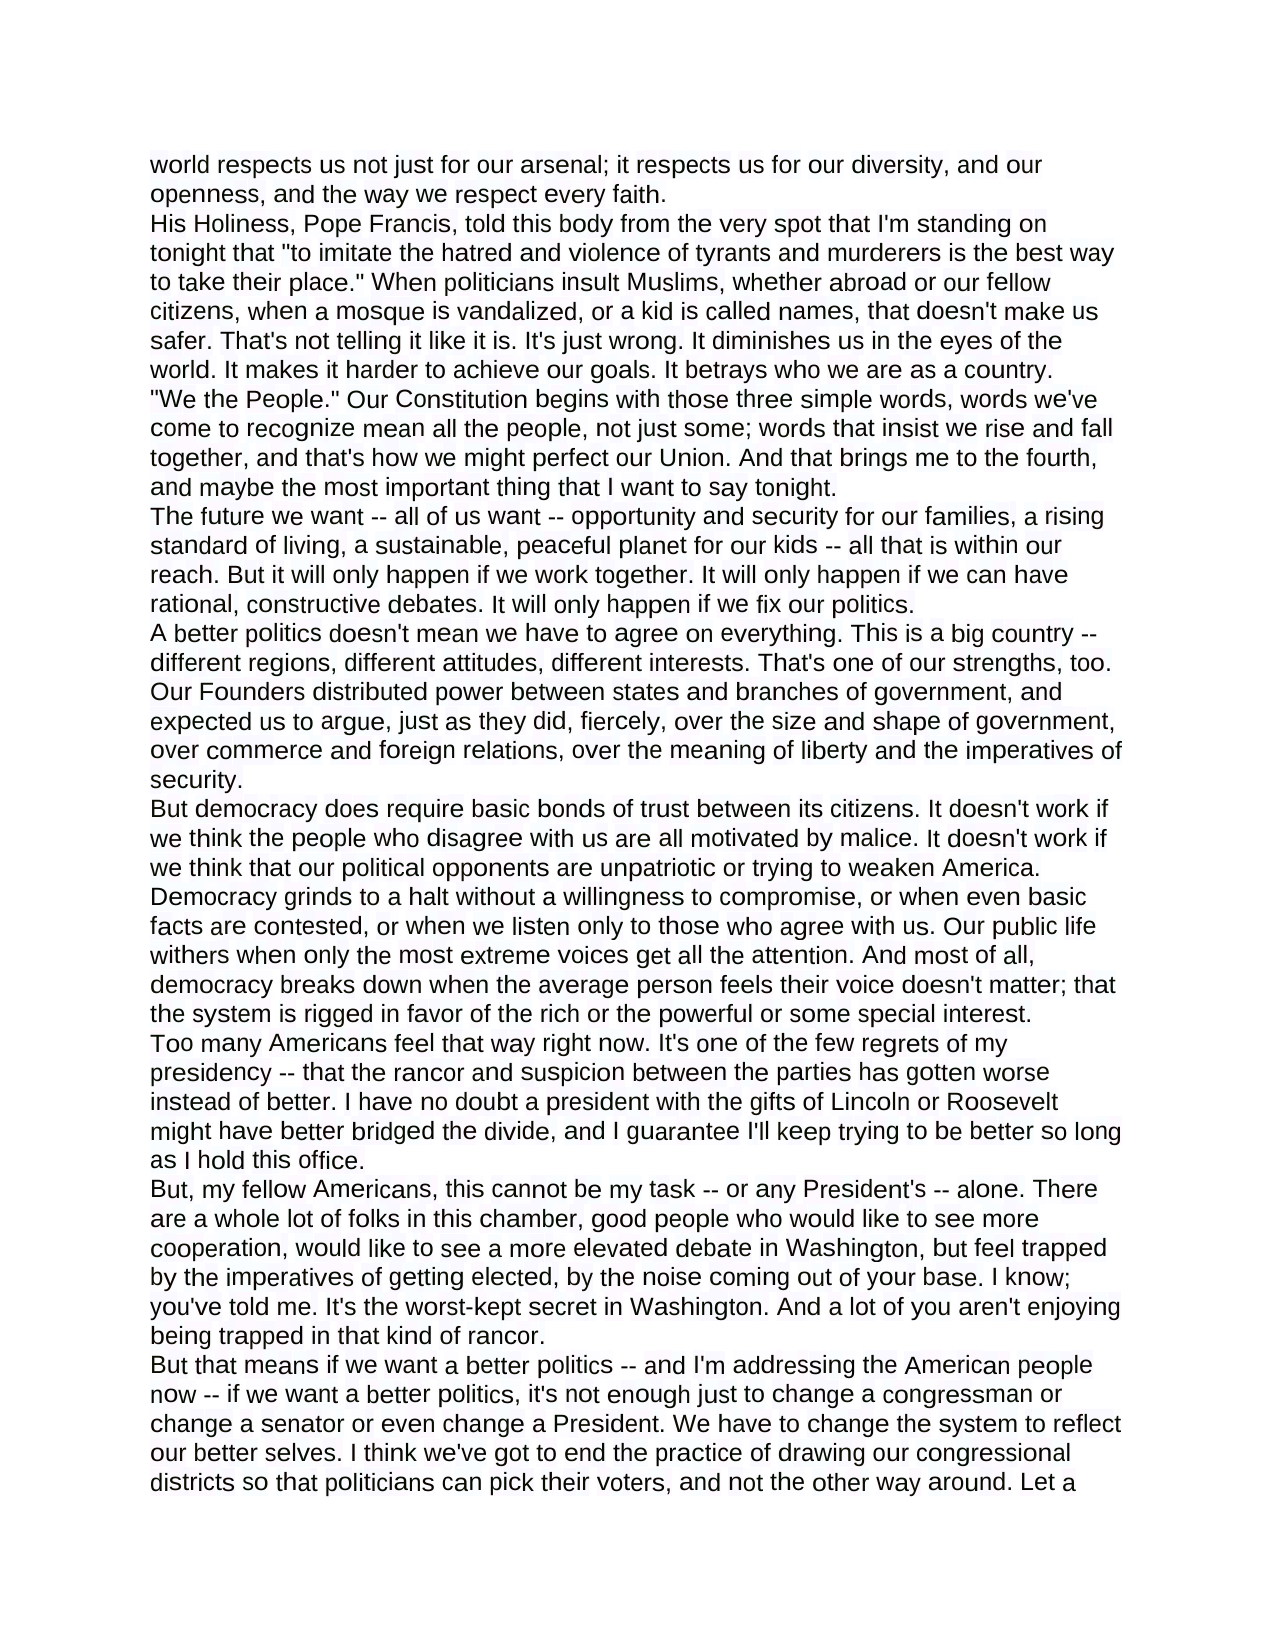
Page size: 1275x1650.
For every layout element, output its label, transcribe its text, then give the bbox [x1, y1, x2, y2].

text The future we want -- all of us want -- opportunity and security for our families, a rising standard of living, a sustainable, peaceful planet for our kids -- all that is within our reach. But it will only happen if we work together. It will only happen if we can have rational, constructive debates. It will only happen if we fix our politics. [894, 501, 1125, 618]
text But democracy does require basic bonds of trust between its citizens. It doesn't work if we think the people who disagree with us are all motivated by malice. It doesn't work if we think that our political opponents are unpatriotic or trying to weaken America. Democracy grinds to a halt without a willingness to compromise, or when even basic facts are contested, or when we listen only to those who agree with us. Our public life withers when only the most extreme voices get all the attention. And most of all, democracy breaks down when the average person feels their voice doesn't matter; that the system is rigged in favor of the rich or the powerful or some special interest. [150, 794, 1125, 1028]
text But that means if we want a better politics -- and I'm addressing the American people now -- if we want a better politics, it's not enough just to change a congressman or change a senator or even change a President. We have to change the system to reflect our better selves. I think we've got to end the practice of drawing our congressional districts so that politicians can pick their voters, and not the other way around. Let a bipartisan group do it. [834, 1350, 956, 1496]
text And that's why we need to reject any politics -- any politics -- that targets people because of race or religion. Let me just say this. This is not a matter of political correctness. This is a matter of understanding just what it is that makes us strong. The world respects us not just for our arsenal; it respects us for our diversity, and our openness, and the way we respect every faith. [667, 150, 1125, 208]
text A better politics doesn't mean we have to agree on everything. This is a big country -- different regions, different attitudes, different interests. That's one of our strengths, too. Our Founders distributed power between states and branches of government, and expected us to argue, just as they did, fiercely, over the size and shape of government, over commerce and foreign relations, over the meaning of liberty and the imperatives of security. [243, 618, 1125, 794]
text But, my fellow Americans, this cannot be my task -- or any President's -- alone. There are a whole lot of folks in this chamber, good people who would like to see more cooperation, would like to see a more elevated debate in Washington, but feel trapped by the imperatives of getting elected, by the noise coming out of your base. I know; you've told me. It's the worst-kept secret in Washington. And a lot of you aren't enjoying being trapped in that kind of rancor. [150, 1174, 1125, 1350]
text A better politics doesn't mean we have to agree on everything. This is a big country -- different regions, different attitudes, different interests. That's one of our strengths, too. Our Founders distributed power between states and branches of government, and expected us to argue, just as they did, fiercely, over the size and shape of government, over commerce and foreign relations, over the meaning of liberty and the imperatives of security. [199, 648, 332, 765]
text But that means if we want a better politics -- and I'm addressing the American people now -- if we want a better politics, it's not enough just to change a congressman or change a senator or even change a President. We have to change the system to reflect our better selves. I think we've got to end the practice of drawing our congressional districts so that politicians can pick their voters, and not the other way around. Let a bipartisan group do it. [1046, 1350, 1125, 1496]
text His Holiness, Pope Francis, told this body from the very spot that I'm standing on tonight that "to imitate the hatred and violence of tyrants and murderers is the best way to take their place." When politicians insult Muslims, whether abroad or our fellow citizens, when a mosque is vandalized, or a kid is called names, that doesn't make us safer. That's not telling it like it is. It's just wrong. It diminishes us in the eyes of the world. It makes it harder to achieve our goals. It betrays who we are as a country. [150, 208, 1125, 384]
text But that means if we want a better politics -- and I'm addressing the American people now -- if we want a better politics, it's not enough just to change a congressman or change a senator or even change a President. We have to change the system to reflect our better selves. I think we've got to end the practice of drawing our congressional districts so that politicians can pick their voters, and not the other way around. Let a bipartisan group do it. [408, 1350, 480, 1496]
text "We the People." Our Constitution begins with those three simple words, words we've come to recognize mean all the people, not just some; words that insist we rise and fall together, and that's how we might perfect our Union. And that brings me to the fourth, and maybe the most important thing that I want to say tonight. [150, 384, 1125, 501]
text Too many Americans feel that way right now. It's one of the few regrets of my presidency -- that the rancor and suspicion between the parties has gotten worse instead of better. I have no doubt a president with the gifts of Lincoln or Roosevelt might have better bridged the divide, and I guarantee I'll keep trying to be better so long as I hold this office. [150, 1028, 1125, 1174]
